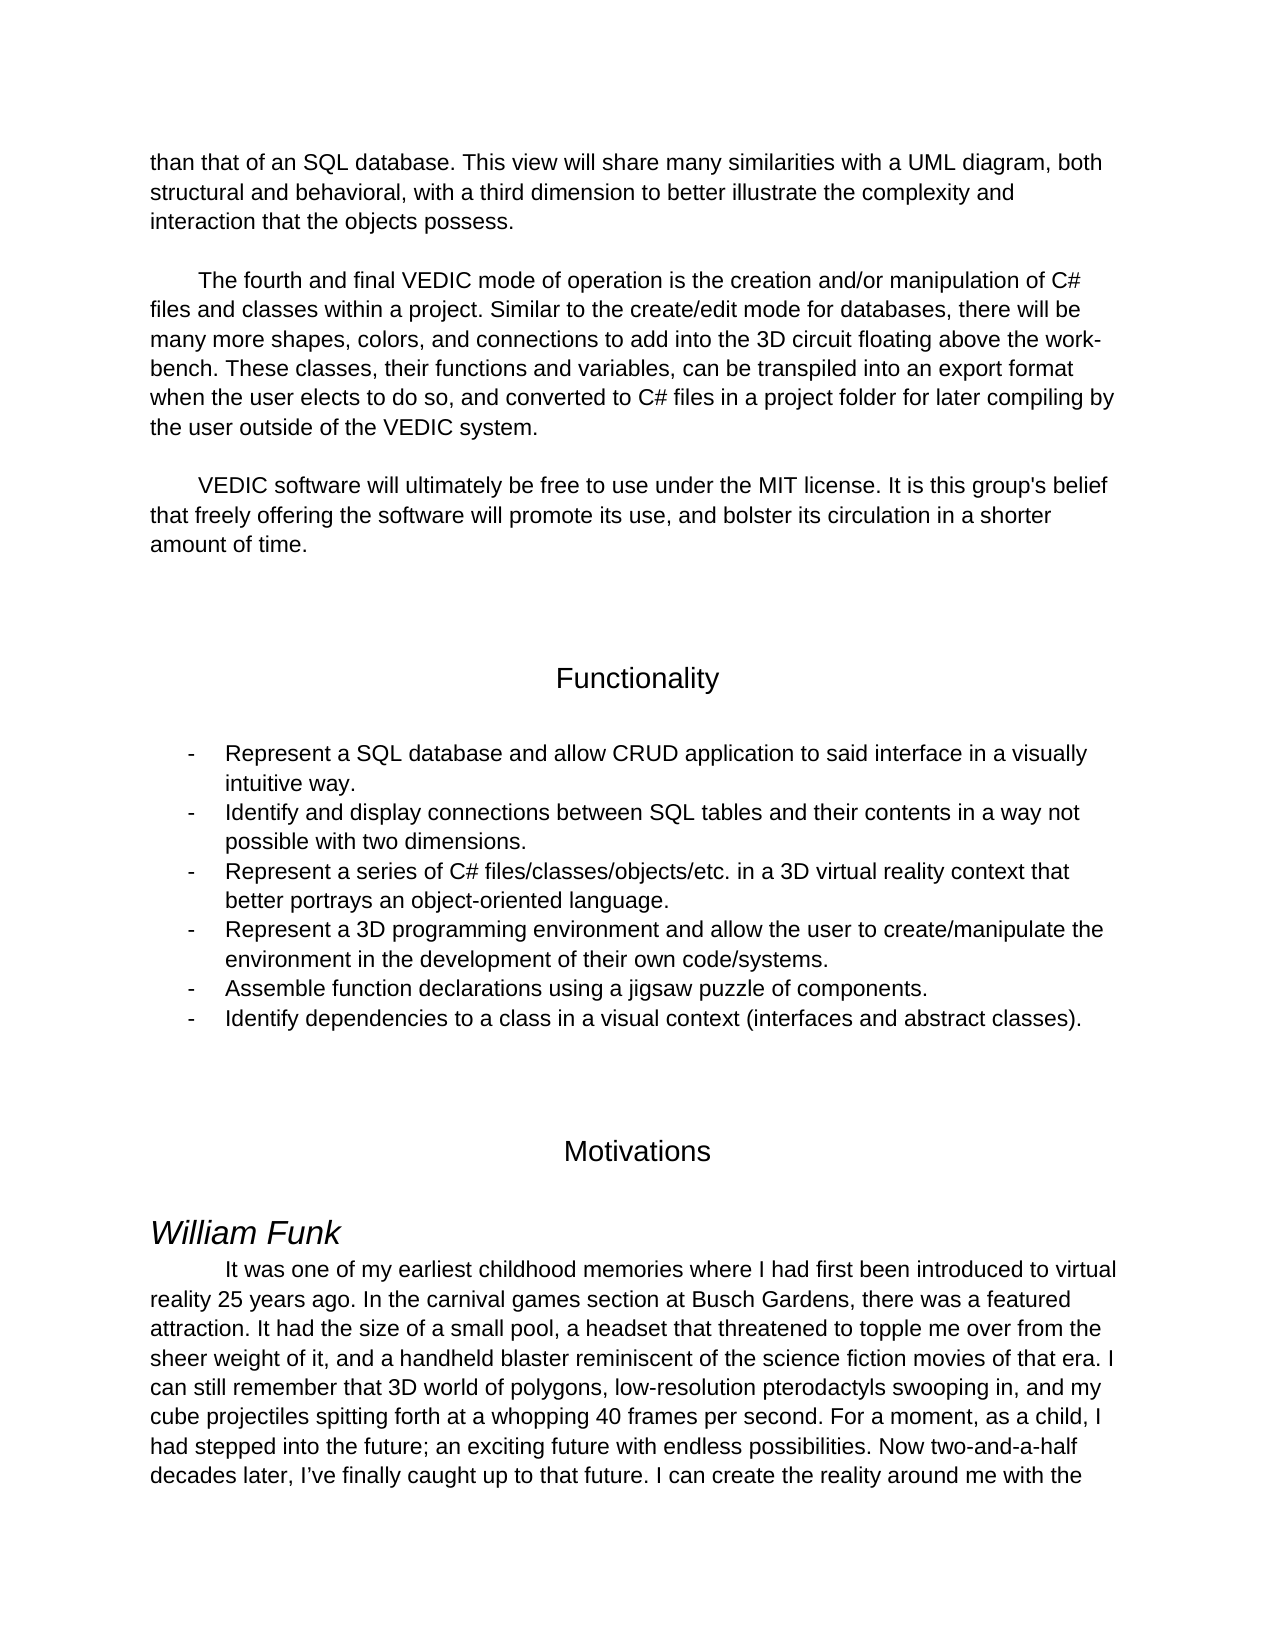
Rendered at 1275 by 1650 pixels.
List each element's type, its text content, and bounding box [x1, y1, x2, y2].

subtitle Functionality [150, 662, 1125, 694]
text than that of an SQL database. This view will share many similarities with a UML diagram, both structural and behavioral, with a third dimension to better illustrate the complexity and interaction that the objects possess. [150, 150, 1125, 234]
subtitle William Funk [150, 1214, 1125, 1252]
list Represent a 3D programming environment and allow the user to create/manipulate the environment in the development of their own code/systems. [187, 917, 1125, 972]
list Represent a SQL database and allow CRUD application to said interface in a visually intuitive way. [187, 741, 1125, 796]
text VEDIC software will ultimately be free to use under the MIT license. It is this group's belief that freely offering the software will promote its use, and bolster its circulation in a shorter amount of time. [150, 473, 1125, 557]
list Identify dependencies to a class in a visual context (interfaces and abstract classes). [187, 1005, 1125, 1031]
subtitle Motivations [150, 1135, 1125, 1168]
list Represent a series of C# files/classes/objects/etc. in a 3D virtual reality context that better portrays an object-oriented language. [187, 858, 1125, 913]
text It was one of my earliest childhood memories where I had first been introduced to virtual reality 25 years ago. In the carnival games section at Busch Gardens, there was a featured attraction. It had the size of a small pool, a headset that threatened to topple me over from the sheer weight of it, and a handheld blaster reminiscent of the science fiction movies of that era. I can still remember that 3D world of polygons, low-resolution pterodactyls swooping in, and my cube projectiles spitting forth at a whopping 40 frames per second. For a moment, as a child, I had stepped into the future; an exciting future with endless possibilities. Now two-and-a-half decades later, I’ve finally caught up to that future. I can create the reality around me with the [150, 1257, 1125, 1488]
text The fourth and final VEDIC mode of operation is the creation and/or manipulation of C# files and classes within a project. Similar to the create/edit mode for databases, there will be many more shapes, colors, and connections to add into the 3D circuit floating above the work-bench. These classes, their functions and variables, can be transpiled into an export format when the user elects to do so, and converted to C# files in a project folder for later compiling by the user outside of the VEDIC system. [150, 267, 1125, 440]
list Assemble function declarations using a jigsaw puzzle of components. [187, 976, 1125, 1002]
list Identify and display connections between SQL tables and their contents in a way not possible with two dimensions. [187, 800, 1125, 855]
